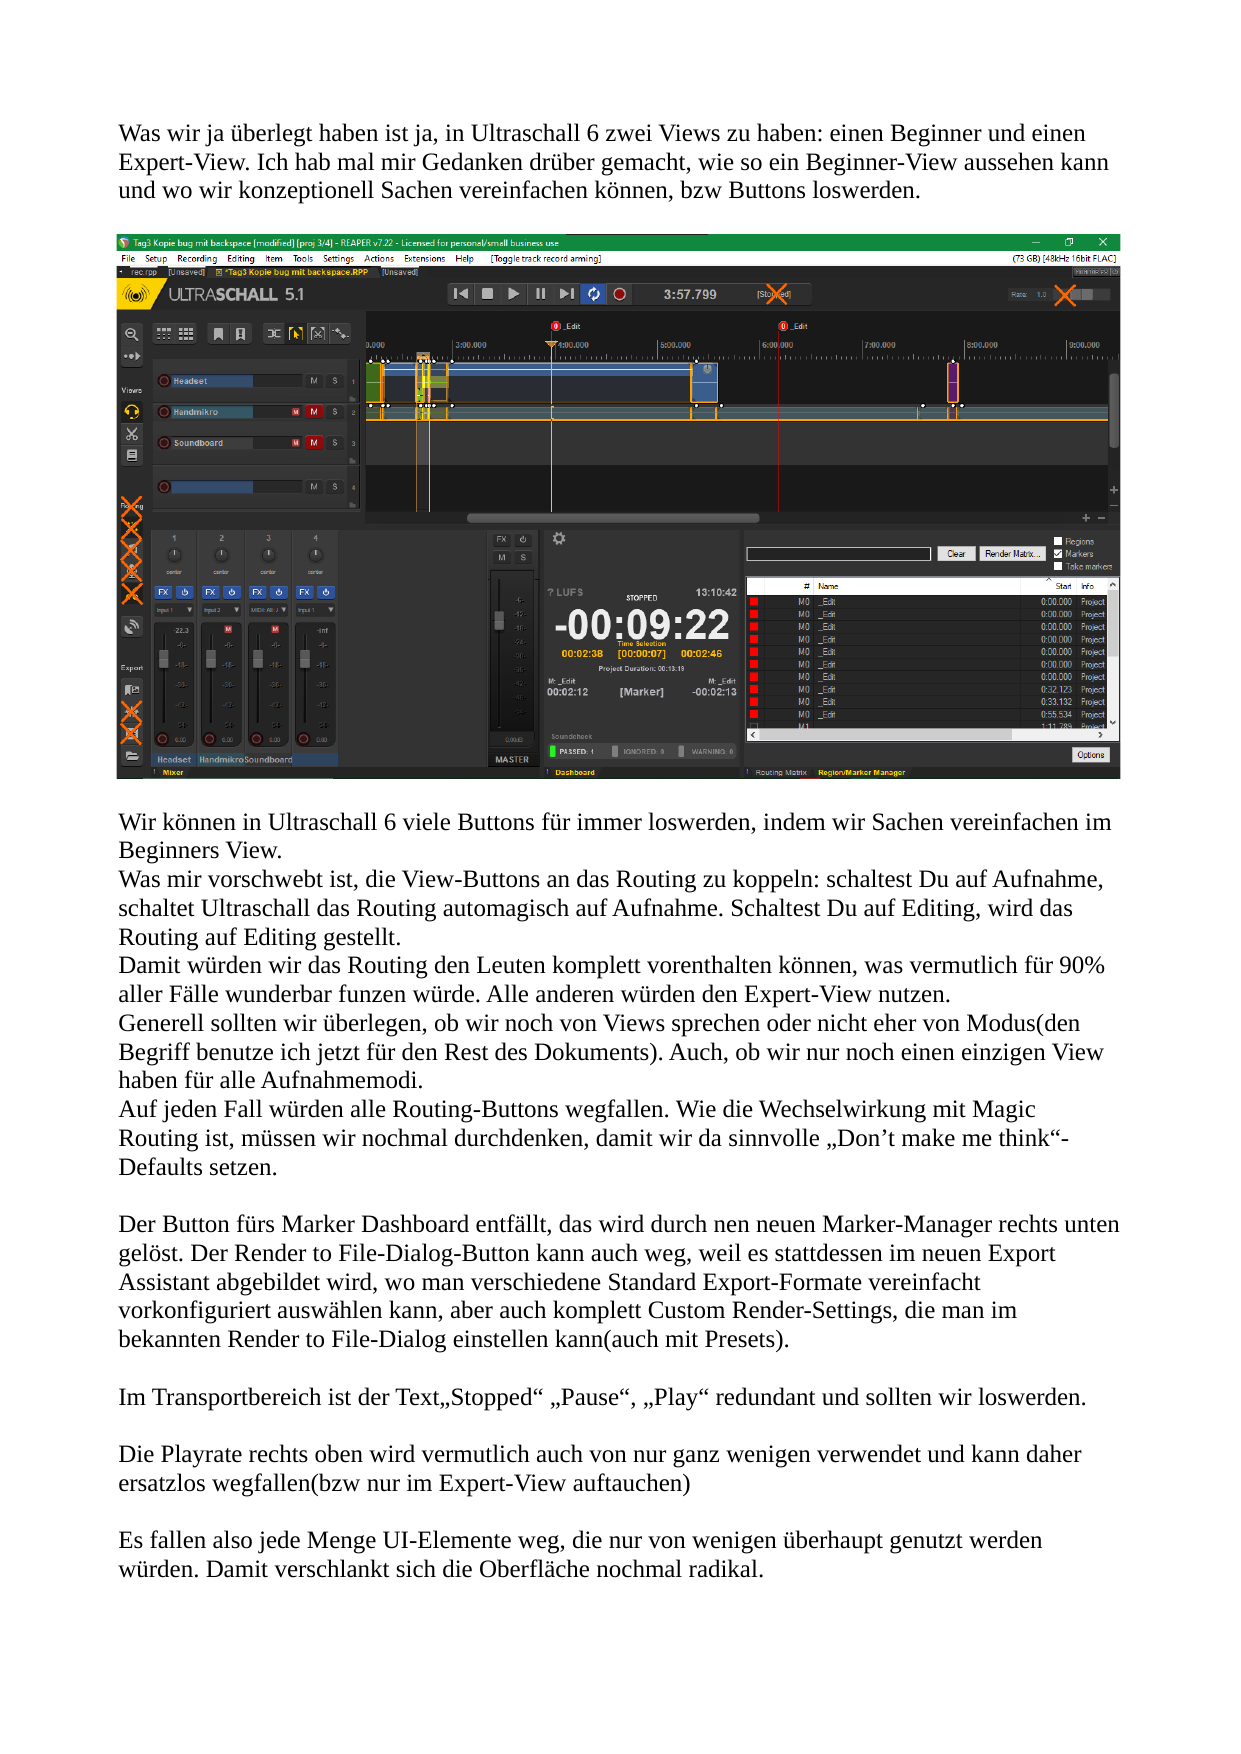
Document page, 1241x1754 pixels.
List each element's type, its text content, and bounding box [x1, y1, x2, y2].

text Auf jeden Fall würden alle Routing-Buttons wegfallen. Wie die Wechselwirkung mit Magic Routing ist, müssen wir nochmal durchdenken, damit wir da sinnvolle „Don’t make me think“-Defaults setzen. [118, 1094, 1122, 1181]
text Im Transportbereich ist der Text„Stopped“ „Pause“, „Play“ redundant und sollten wir loswerden. [118, 1382, 1122, 1411]
text Die Playrate rechts oben wird vermutlich auch von nur ganz wenigen verwendet und kann daher ersatzlos wegfallen(bzw nur im Expert-View auftauchen) [118, 1439, 1122, 1497]
text Was mir vorschwebt ist, die View-Buttons an das Routing zu koppeln: schaltest Du auf Aufnahme, schaltet Ultraschall das Routing automagisch auf Aufnahme. Schaltest Du auf Editing, wird das Routing auf Editing gestellt. [118, 864, 1122, 951]
text Es fallen also jede Menge UI-Elemente weg, die nur von wenigen überhaupt genutzt werden würden. Damit verschlankt sich die Oberfläche nochmal radikal. [118, 1526, 1122, 1583]
text Generell sollten wir überlegen, ob wir noch von Views sprechen oder nicht eher von Modus(den Begriff benutze ich jetzt für den Rest des Dokuments). Auch, ob wir nur noch einen einzigen View haben für alle Aufnahmemodi. [118, 1008, 1122, 1094]
text Damit würden wir das Routing den Leuten komplett vorenthalten können, was vermutlich für 90% aller Fälle wunderbar funzen würde. Alle anderen würden den Expert-View nutzen. [118, 951, 1122, 1008]
text Der Button fürs Marker Dashboard entfällt, das wird durch nen neuen Marker-Manager rechts unten gelöst. Der Render to File-Dialog-Button kann auch weg, weil es stattdessen im neuen Export Assistant abgebildet wird, wo man verschiedene Standard Export-Formate vereinfacht vorkonfiguriert auswählen kann, aber auch komplett Custom Render-Settings, die man im bekannten Render to File-Dialog einstellen kann(auch mit Presets). [118, 1209, 1122, 1353]
picture [116, 234, 1121, 779]
text Wir können in Ultraschall 6 viele Buttons für immer loswerden, indem wir Sachen vereinfachen im Beginners View. [118, 807, 1122, 864]
text Was wir ja überlegt haben ist ja, in Ultraschall 6 zwei Views zu haben: einen Beginner und einen Expert-View. Ich hab mal mir Gedanken drüber gemacht, wie so ein Beginner-View aussehen kann und wo wir konzeptionell Sachen vereinfachen können, bzw Buttons loswerden. [118, 118, 1122, 204]
